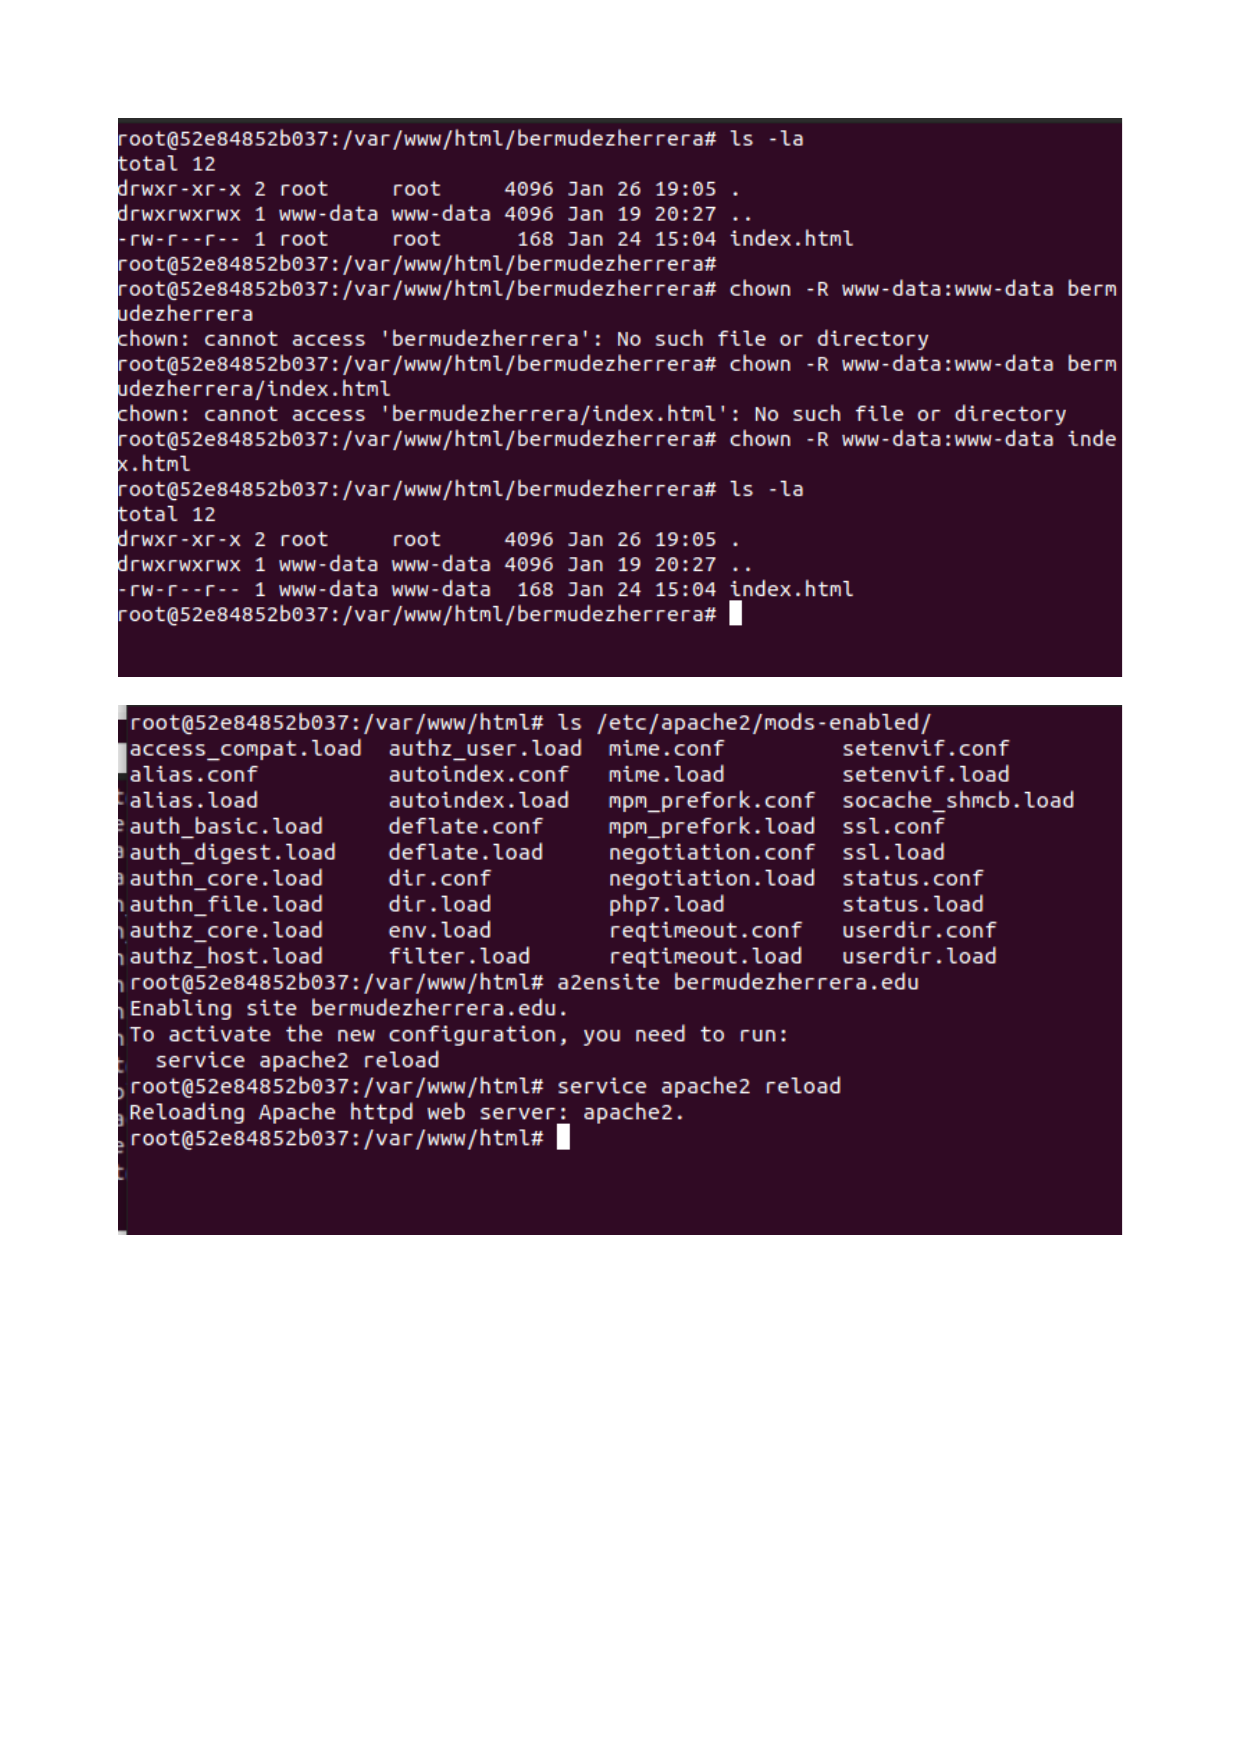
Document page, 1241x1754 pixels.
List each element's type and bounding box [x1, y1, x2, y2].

picture [118, 118, 1123, 677]
picture [118, 705, 1123, 1235]
